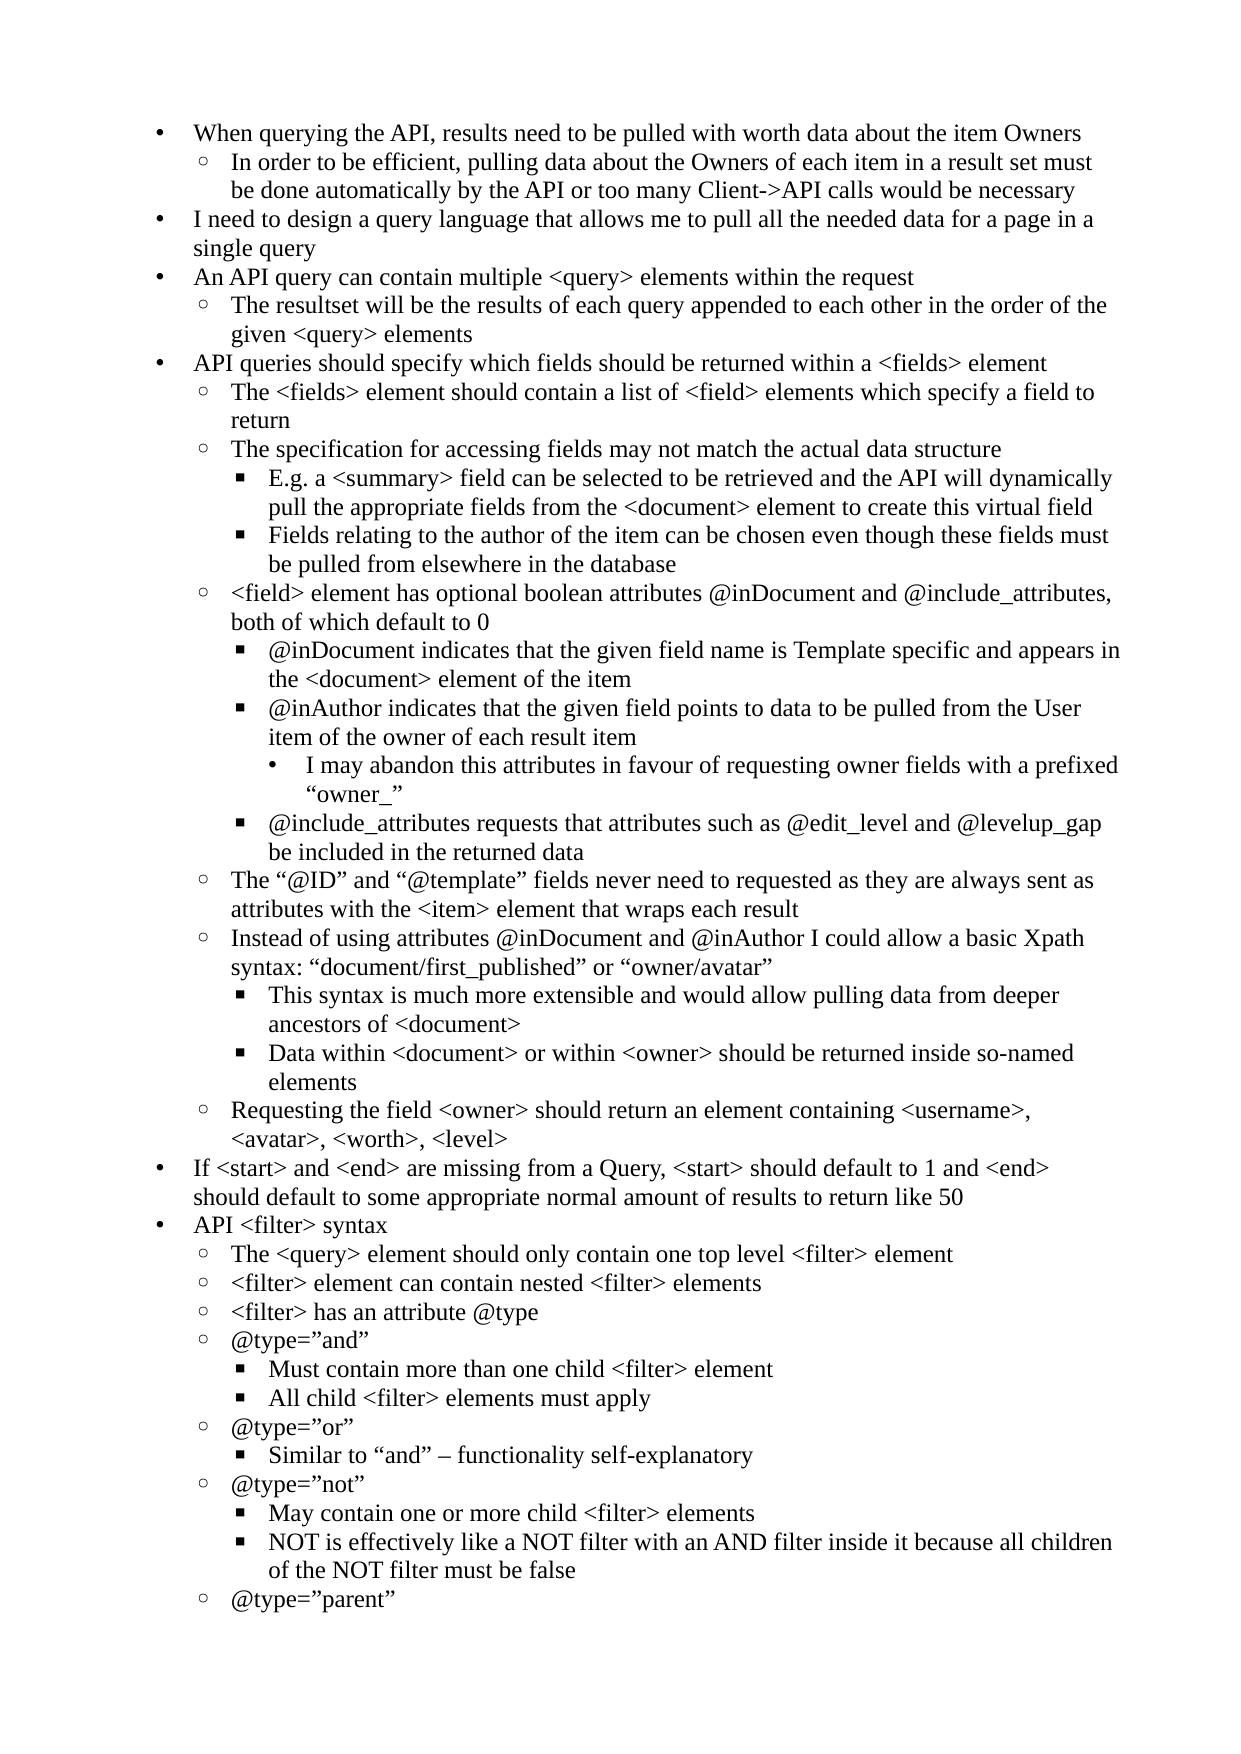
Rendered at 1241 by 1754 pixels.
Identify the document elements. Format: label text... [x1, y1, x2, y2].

list E.g. a <summary> field can be selected to be retrieved and the API will dynamically pull the appropriate fields from the <document> element to create this virtual field [231, 463, 1122, 521]
list The <query> element should only contain one top level <filter> element [193, 1239, 1122, 1268]
list I may abandon this attributes in favour of requesting owner fields with a prefixed “owner_” [268, 751, 1122, 808]
list If <start> and <end> are missing from a Query, <start> should default to 1 and <end> should default to some appropriate normal amount of results to return like 50 [156, 1153, 1122, 1211]
list @type=”or” [193, 1412, 1122, 1441]
list Data within <document> or within <owner> should be returned inside so-named elements [231, 1038, 1122, 1096]
list The “@ID” and “@template” fields never need to requested as they are always sent as attributes with the <item> element that wraps each result [193, 866, 1122, 923]
list @include_attributes requests that attributes such as @edit_level and @levelup_gap be included in the returned data [231, 808, 1122, 866]
list The specification for accessing fields may not match the actual data structure [193, 434, 1122, 463]
list @type=”not” [193, 1469, 1122, 1498]
list May contain one or more child <filter> elements [231, 1498, 1122, 1527]
list Instead of using attributes @inDocument and @inAuthor I could allow a basic Xpath syntax: “document/first_published” or “owner/avatar” [193, 923, 1122, 981]
list In order to be efficient, pulling data about the Owners of each item in a result set must be done automatically by the API or too many Client->API calls would be necessary [193, 147, 1122, 204]
list @type=”and” [193, 1326, 1122, 1354]
list @type=”parent” [193, 1584, 1122, 1613]
list @inDocument indicates that the given field name is Template specific and appears in the <document> element of the item [231, 636, 1122, 693]
list Fields relating to the author of the item can be chosen even though these fields must be pulled from elsewhere in the database [231, 521, 1122, 578]
list <filter> element can contain nested <filter> elements [193, 1268, 1122, 1297]
list API <filter> syntax [156, 1211, 1122, 1239]
list An API query can contain multiple <query> elements within the request [156, 262, 1122, 291]
list Requesting the field <owner> should return an element containing <username>, <avatar>, <worth>, <level> [193, 1096, 1122, 1153]
list I need to design a query language that allows me to pull all the needed data for a page in a single query [156, 204, 1122, 262]
list API queries should specify which fields should be returned within a <fields> element [156, 348, 1122, 377]
list @inAuthor indicates that the given field points to data to be pulled from the User item of the owner of each result item [231, 693, 1122, 751]
list This syntax is much more extensible and would allow pulling data from deeper ancestors of <document> [231, 981, 1122, 1038]
list NOT is effectively like a NOT filter with an AND filter inside it because all children of the NOT filter must be false [231, 1527, 1122, 1584]
list The resultset will be the results of each query appended to each other in the order of the given <query> elements [193, 291, 1122, 348]
list Must contain more than one child <filter> element [231, 1354, 1122, 1383]
list <field> element has optional boolean attributes @inDocument and @include_attributes, both of which default to 0 [193, 578, 1122, 636]
list <filter> has an attribute @type [193, 1297, 1122, 1326]
list When querying the API, results need to be pulled with worth data about the item Owners [156, 118, 1122, 147]
list The <fields> element should contain a list of <field> elements which specify a field to return [193, 377, 1122, 434]
list All child <filter> elements must apply [231, 1383, 1122, 1412]
list Similar to “and” – functionality self-explanatory [231, 1441, 1122, 1469]
